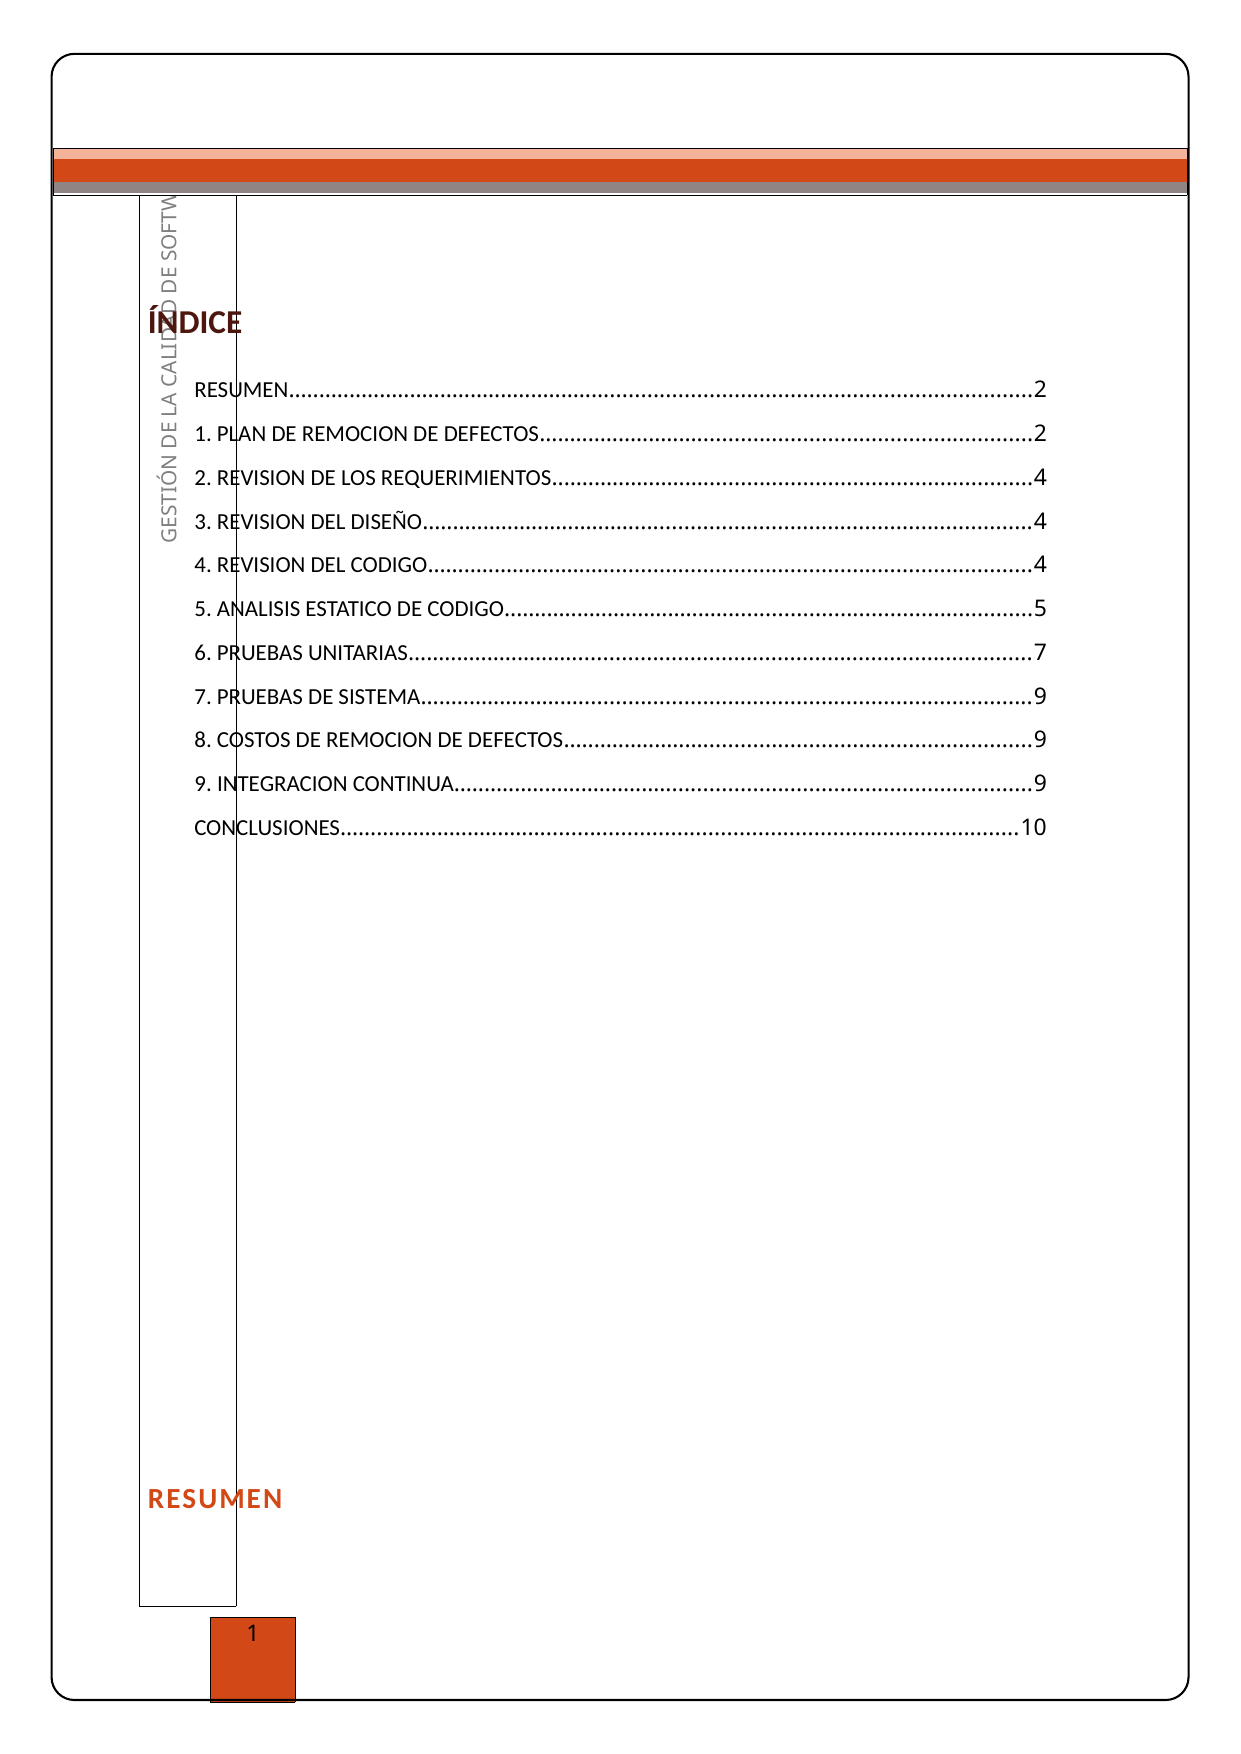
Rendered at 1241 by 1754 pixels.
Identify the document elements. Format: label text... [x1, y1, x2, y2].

text 7. PRUEBAS DE SISTEMA 9 [194, 679, 1092, 711]
subtitle RESUMEN [148, 1480, 1092, 1516]
text 6. PRUEBAS UNITARIAS 7 [194, 636, 1092, 667]
text 4. REVISION DEL CODIGO 4 [194, 548, 1092, 579]
subtitle ÍNDICE [148, 302, 1092, 342]
text 3. REVISION DEL DISEÑO 4 [194, 504, 1092, 536]
table_cell [54, 182, 1187, 193]
text RESUMEN 2 [194, 373, 1092, 404]
table_header [54, 149, 1187, 159]
text 5. ANALISIS ESTATICO DE CODIGO 5 [194, 592, 1092, 623]
text 2. REVISION DE LOS REQUERIMIENTOS 4 [194, 461, 1092, 492]
table_cell [54, 159, 1187, 182]
text 9. INTEGRACION CONTINUA 9 [194, 767, 1092, 798]
text CONCLUSIONES 10 [194, 811, 1092, 842]
text 1. PLAN DE REMOCION DE DEFECTOS 2 [194, 417, 1092, 448]
text 8. COSTOS DE REMOCION DE DEFECTOS 9 [194, 723, 1092, 754]
